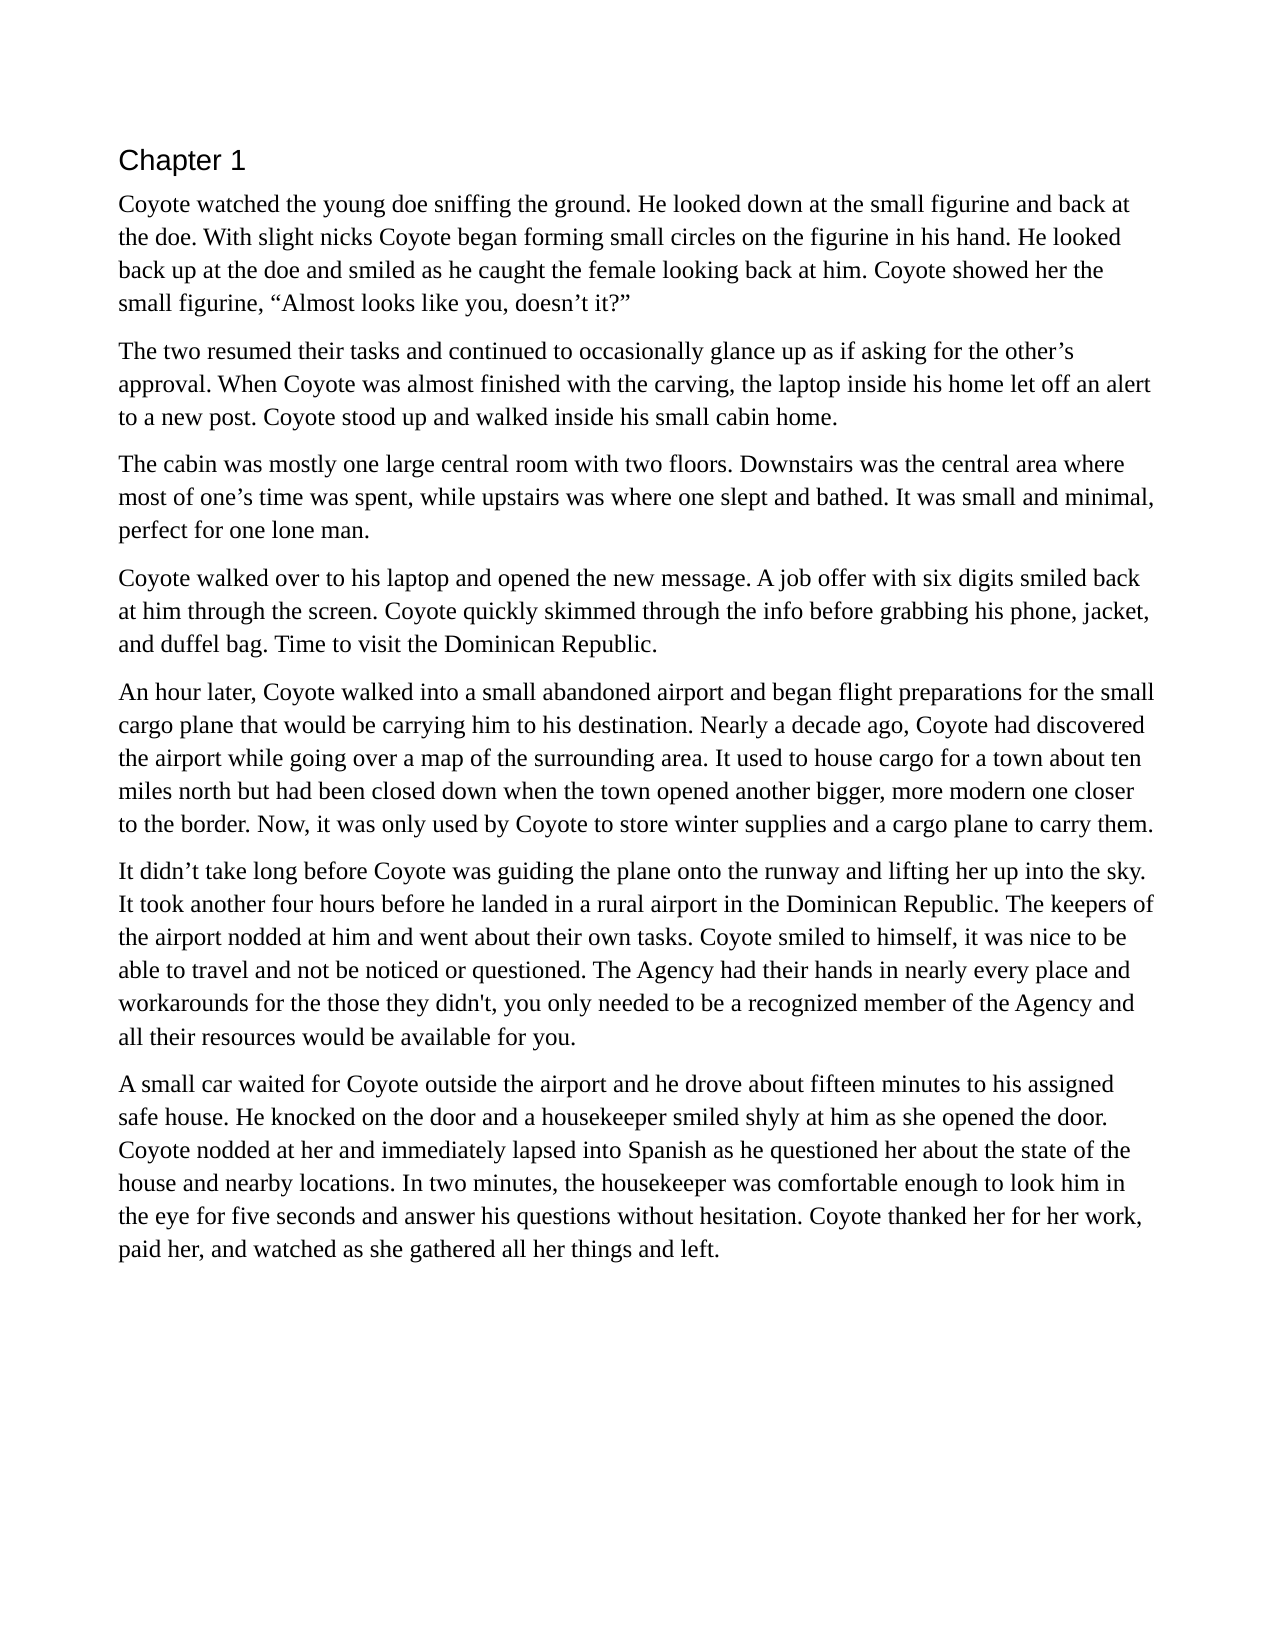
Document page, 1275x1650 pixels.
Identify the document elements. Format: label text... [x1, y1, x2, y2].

text The cabin was mostly one large central room with two floors. Downstairs was the central area where most of one’s time was spent, while upstairs was where one slept and bathed. It was small and minimal, perfect for one lone man. [118, 449, 1157, 544]
text Coyote watched the young doe sniffing the ground. He looked down at the small figurine and back at the doe. With slight nicks Coyote began forming small circles on the figurine in his hand. He looked back up at the doe and smiled as he caught the female looking back at him. Coyote showed her the small figurine, “Almost looks like you, doesn’t it?” [118, 189, 1157, 317]
subtitle Chapter 1 [118, 143, 1157, 177]
text An hour later, Coyote walked into a small abandoned airport and began flight preparations for the small cargo plane that would be carrying him to his destination. Nearly a decade ago, Coyote had discovered the airport while going over a map of the surrounding area. It used to house cargo for a town about ten miles north but had been closed down when the town opened another bigger, more modern one closer to the border. Now, it was only used by Coyote to store winter supplies and a cargo plane to carry them. [118, 677, 1157, 838]
text It didn’t take long before Coyote was guiding the plane onto the runway and lifting her up into the sky. It took another four hours before he landed in a rural airport in the Dominican Republic. The keepers of the airport nodded at him and went about their own tasks. Coyote smiled to himself, it was nice to be able to travel and not be noticed or questioned. The Agency had their hands in nearly every place and workarounds for the those they didn't, you only needed to be a recognized member of the Agency and all their resources would be available for you. [118, 856, 1157, 1050]
text The two resumed their tasks and continued to occasionally glance up as if asking for the other’s approval. When Coyote was almost finished with the carving, the laptop inside his home let off an alert to a new post. Coyote stood up and walked inside his small cabin home. [118, 336, 1157, 431]
text A small car waited for Coyote outside the airport and he drove about fifteen minutes to his assigned safe house. He knocked on the door and a housekeeper smiled shyly at him as she opened the door. Coyote nodded at her and immediately lapsed into Spanish as he questioned her about the state of the house and nearby locations. In two minutes, the housekeeper was comfortable enough to look him in the eye for five seconds and answer his questions without hesitation. Coyote thanked her for her work, paid her, and watched as she gathered all her things and left. [118, 1069, 1157, 1263]
text Coyote walked over to his laptop and opened the new message. A job offer with six digits smiled back at him through the screen. Coyote quickly skimmed through the info before grabbing his phone, jacket, and duffel bag. Time to visit the Dominican Republic. [118, 563, 1157, 658]
